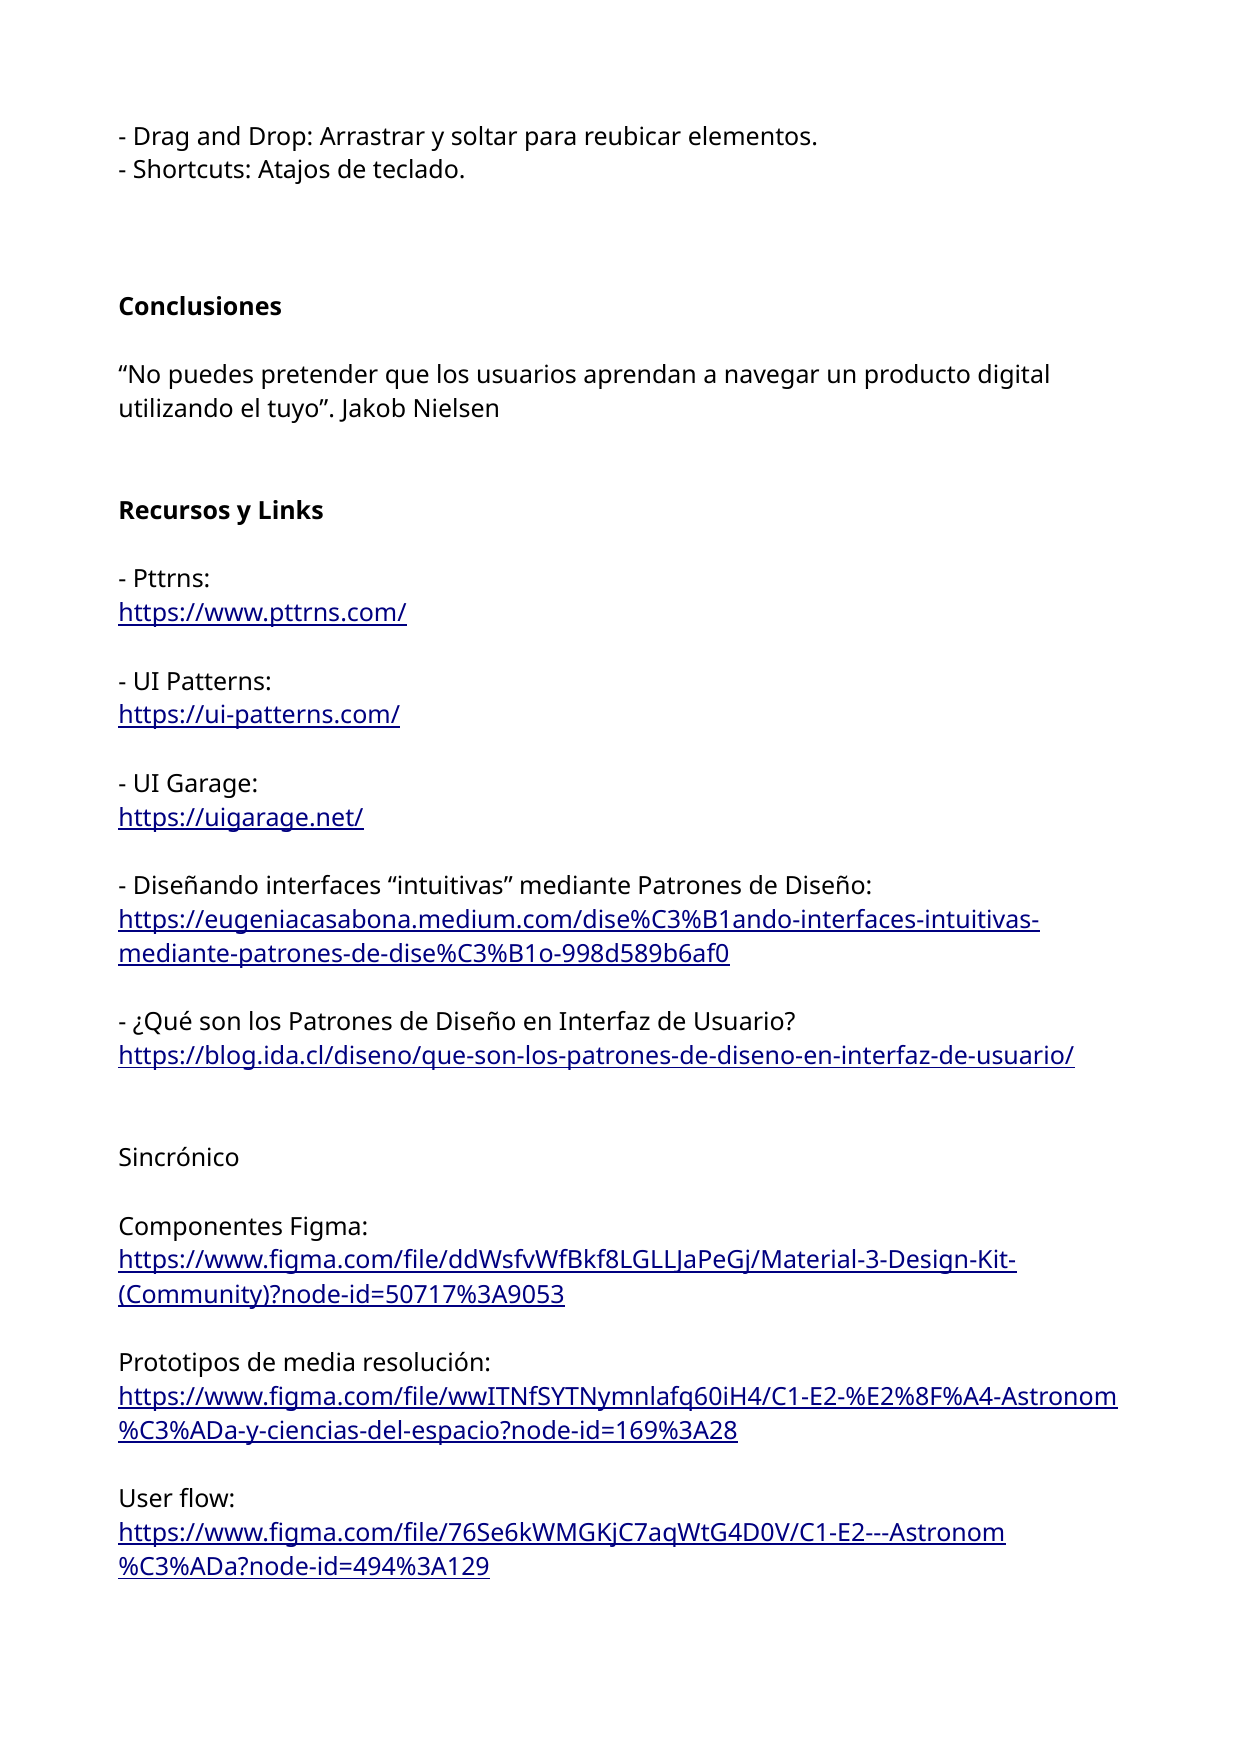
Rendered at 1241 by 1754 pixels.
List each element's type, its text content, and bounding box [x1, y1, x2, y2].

text https://www.pttrns.com/ [118, 595, 1122, 629]
text - UI Garage: [118, 765, 1122, 799]
text https://www.figma.com/file/ddWsfvWfBkf8LGLLJaPeGj/Material-3-Design-Kit-(Community)?node-id=50717%3A9053 [118, 1242, 1122, 1310]
text Sincrónico [118, 1140, 1122, 1174]
text https://eugeniacasabona.medium.com/dise%C3%B1ando-interfaces-intuitivas-mediante-patrones-de-dise%C3%B1o-998d589b6af0 [118, 902, 1122, 970]
text Componentes Figma: [118, 1208, 1122, 1242]
text Recursos y Links [118, 493, 1122, 527]
text https://blog.ida.cl/diseno/que-son-los-patrones-de-diseno-en-interfaz-de-usuario/ [118, 1038, 1122, 1072]
text - ¿Qué son los Patrones de Diseño en Interfaz de Usuario? [118, 1004, 1122, 1038]
text - UI Patterns: [118, 663, 1122, 697]
text https://www.figma.com/file/76Se6kWMGKjC7aqWtG4D0V/C1-E2---Astronom%C3%ADa?node-id=494%3A129 [118, 1515, 1122, 1583]
text Conclusiones [118, 288, 1122, 322]
text https://www.figma.com/file/wwITNfSYTNymnlafq60iH4/C1-E2-%E2%8F%A4-Astronom%C3%ADa-y-ciencias-del-espacio?node-id=169%3A28 [118, 1378, 1122, 1447]
text https://uigarage.net/ [118, 799, 1122, 833]
text Prototipos de media resolución: [118, 1344, 1122, 1378]
text - Shortcuts: Atajos de teclado. [118, 152, 1122, 186]
text User flow: [118, 1481, 1122, 1515]
text https://ui-patterns.com/ [118, 697, 1122, 731]
text - Diseñando interfaces “intuitivas” mediante Patrones de Diseño: [118, 867, 1122, 902]
text - Drag and Drop: Arrastrar y soltar para reubicar elementos. [118, 118, 1122, 152]
text “No puedes pretender que los usuarios aprendan a navegar un producto digital utilizando el tuyo”. Jakob Nielsen [118, 357, 1122, 425]
text - Pttrns: [118, 561, 1122, 595]
